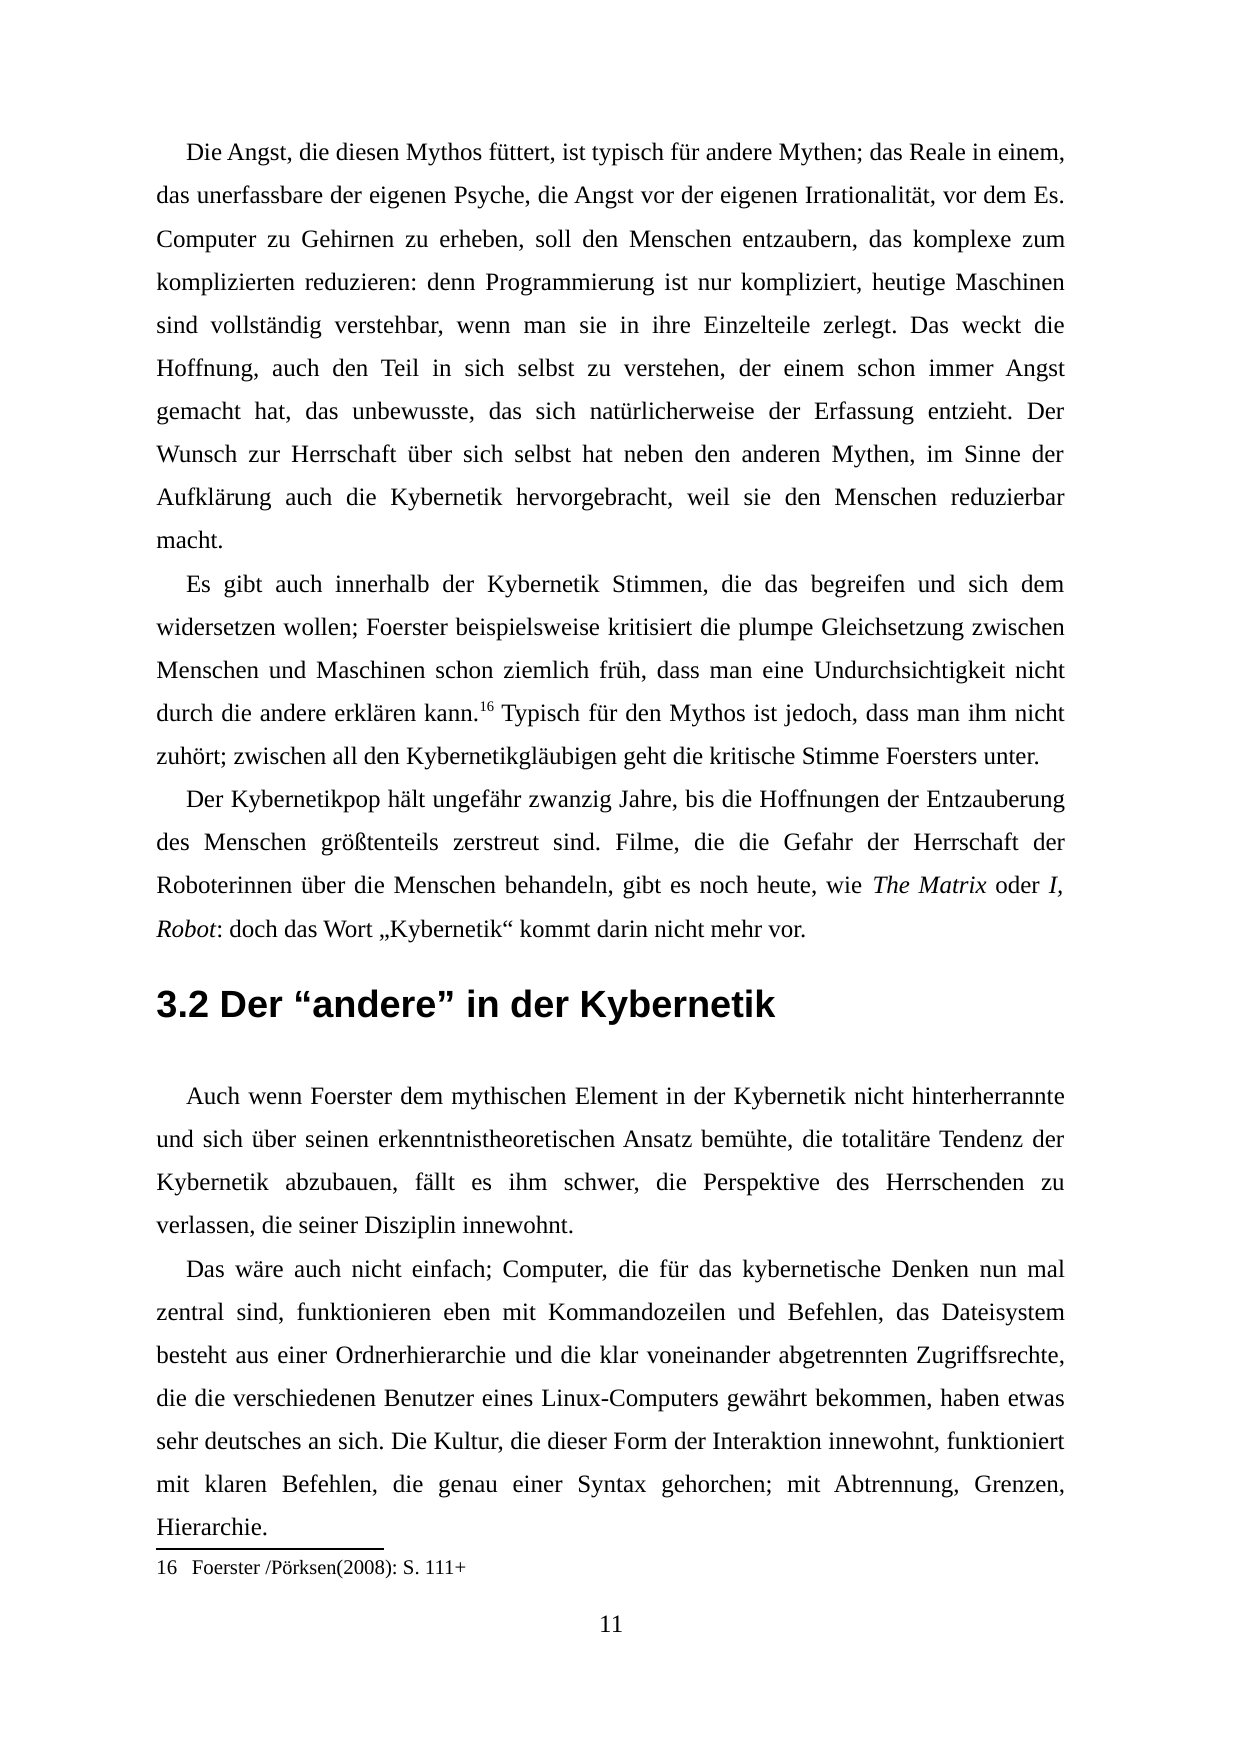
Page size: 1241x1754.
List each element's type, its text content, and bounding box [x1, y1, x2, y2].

subtitle 3.2 Der “andere” in der Kybernetik [156, 982, 1066, 1026]
text Auch wenn Foerster dem mythischen Element in der Kybernetik nicht hinterherrannte und sich über seinen erkenntnistheoretischen Ansatz bemühte, die totalitäre Tendenz der Kybernetik abzubauen, fällt es ihm schwer, die Perspektive des Herrschenden zu verlassen, die seiner Disziplin innewohnt. [156, 1081, 1066, 1239]
text Der Kybernetikpop hält ungefähr zwanzig Jahre, bis die Hoffnungen der Entzauberung des Menschen größtenteils zerstreut sind. Filme, die die Gefahr der Herrschaft der Roboterinnen über die Menschen behandeln, gibt es noch heute, wie The Matrix oder I, Robot: doch das Wort „Kybernetik“ kommt darin nicht mehr vor. [156, 784, 1066, 942]
text Das wäre auch nicht einfach; Computer, die für das kybernetische Denken nun mal zentral sind, funktionieren eben mit Kommandozeilen und Befehlen, das Dateisystem besteht aus einer Ordnerhierarchie und die klar voneinander abgetrennten Zugriffsrechte, die die verschiedenen Benutzer eines Linux-Computers gewährt bekommen, haben etwas sehr deutsches an sich. Die Kultur, die dieser Form der Interaktion innewohnt, funktioniert mit klaren Befehlen, die genau einer Syntax gehorchen; mit Abtrennung, Grenzen, Hierarchie. [156, 1254, 1066, 1541]
text Es gibt auch innerhalb der Kybernetik Stimmen, die das begreifen und sich dem widersetzen wollen; Foerster beispielsweise kritisiert die plumpe Gleichsetzung zwischen Menschen und Maschinen schon ziemlich früh, dass man eine Undurchsichtigkeit nicht durch die andere erklären kann. Typisch für den Mythos ist jedoch, dass man ihm nicht zuhört; zwischen all den Kybernetikgläubigen geht die kritische Stimme Foersters unter. [156, 569, 1066, 770]
text Foerster /Pörksen(2008): S. 111+ [156, 1555, 1066, 1579]
text Die Angst, die diesen Mythos füttert, ist typisch für andere Mythen; das Reale in einem, das unerfassbare der eigenen Psyche, die Angst vor der eigenen Irrationalität, vor dem Es. Computer zu Gehirnen zu erheben, soll den Menschen entzaubern, das komplexe zum komplizierten reduzieren: denn Programmierung ist nur kompliziert, heutige Maschinen sind vollständig verstehbar, wenn man sie in ihre Einzelteile zerlegt. Das weckt die Hoffnung, auch den Teil in sich selbst zu verstehen, der einem schon immer Angst gemacht hat, das unbewusste, das sich natürlicherweise der Erfassung entzieht. Der Wunsch zur Herrschaft über sich selbst hat neben den anderen Mythen, im Sinne der Aufklärung auch die Kybernetik hervorgebracht, weil sie den Menschen reduzierbar macht. [156, 137, 1066, 554]
